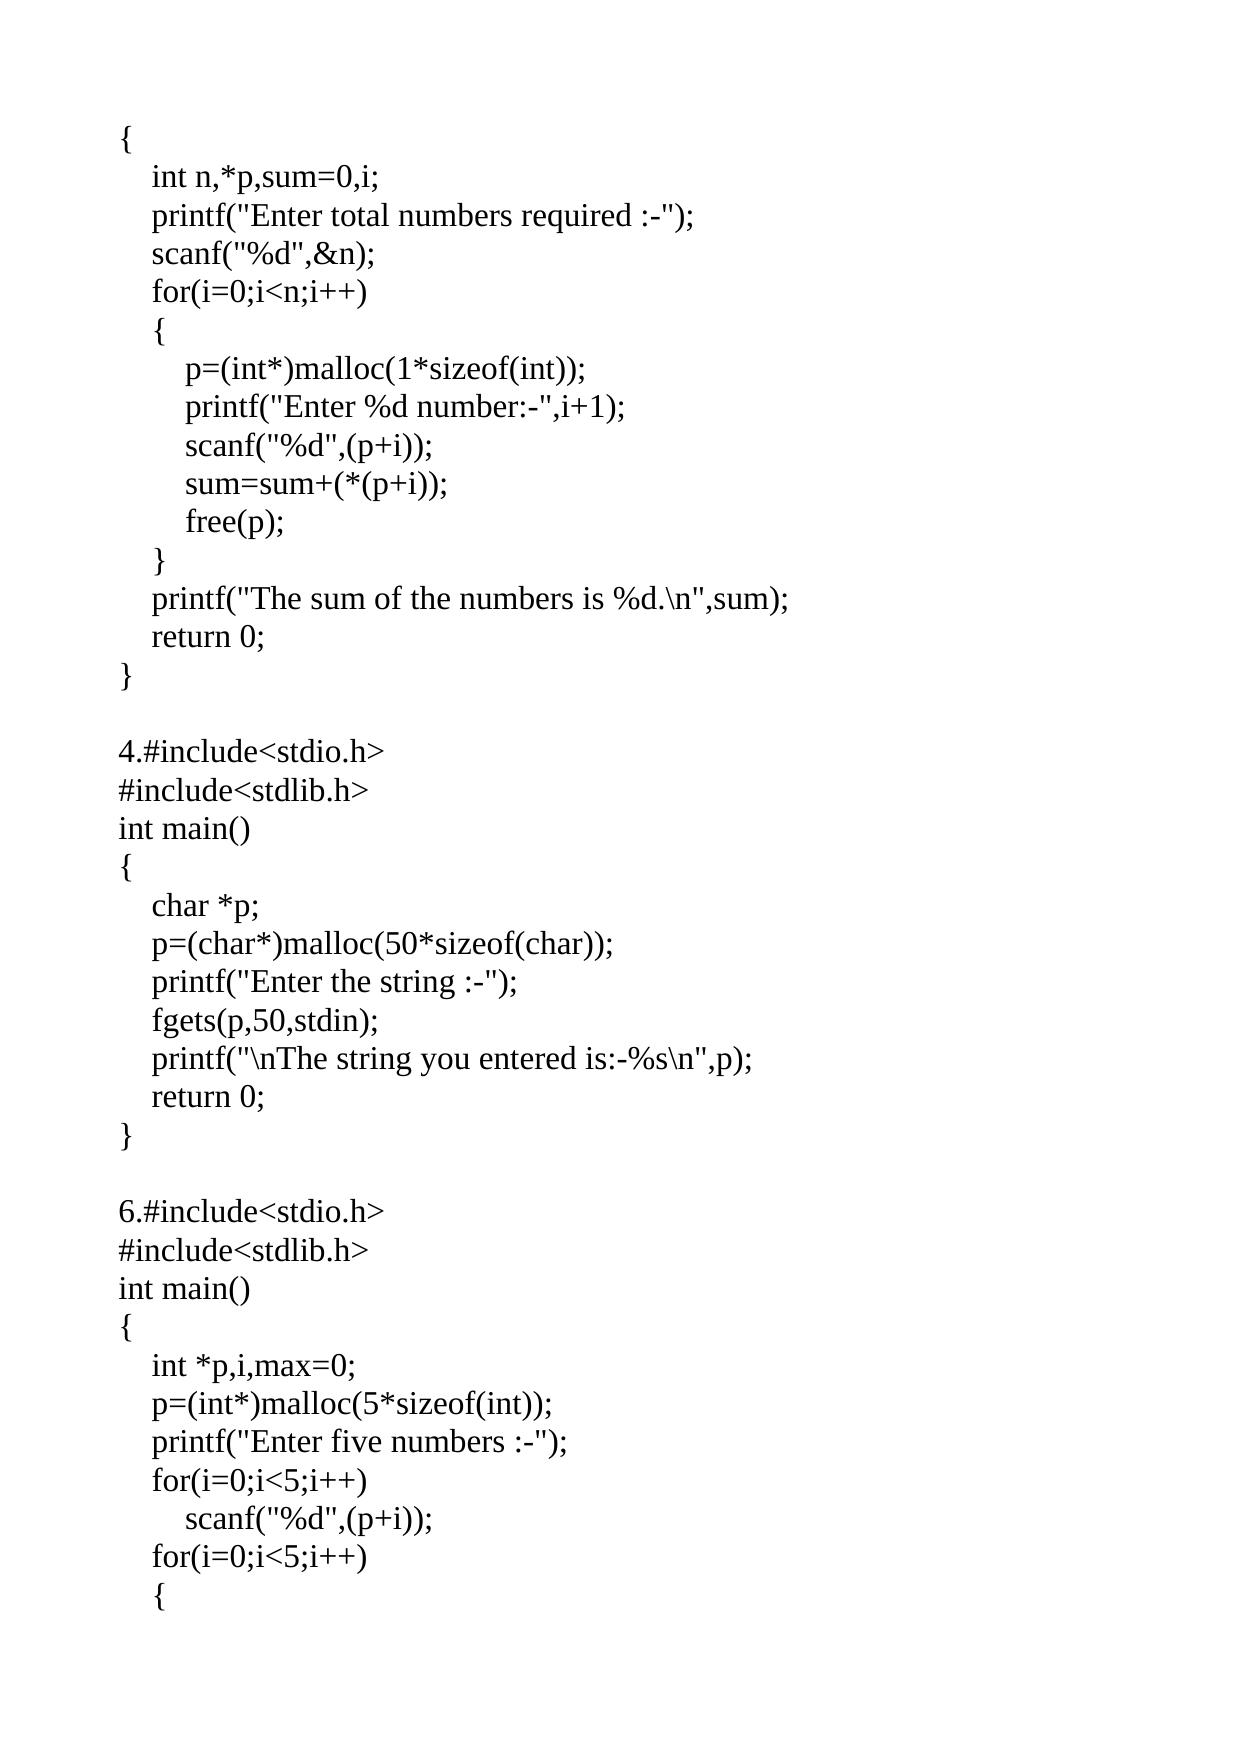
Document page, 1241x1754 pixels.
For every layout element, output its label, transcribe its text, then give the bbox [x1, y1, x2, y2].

text for(i=0;i<n;i++) [118, 271, 1122, 310]
text free(p); [118, 501, 1122, 540]
text { [118, 1306, 1122, 1345]
text printf("Enter total numbers required :-"); [118, 195, 1122, 233]
text printf("Enter the string :-"); [118, 961, 1122, 1000]
text } [118, 540, 1122, 578]
text printf("Enter five numbers :-"); [118, 1421, 1122, 1460]
text { [118, 118, 1122, 156]
text return 0; [118, 616, 1122, 655]
text printf("\nThe string you entered is:-%s\n",p); [118, 1038, 1122, 1076]
text p=(int*)malloc(5*sizeof(int)); [118, 1383, 1122, 1421]
text sum=sum+(*(p+i)); [118, 463, 1122, 501]
text { [118, 846, 1122, 885]
text p=(int*)malloc(1*sizeof(int)); [118, 348, 1122, 386]
text for(i=0;i<5;i++) [118, 1536, 1122, 1575]
text int n,*p,sum=0,i; [118, 156, 1122, 195]
text int main() [118, 1268, 1122, 1306]
text p=(char*)malloc(50*sizeof(char)); [118, 923, 1122, 961]
text #include<stdlib.h> [118, 770, 1122, 808]
text printf("The sum of the numbers is %d.\n",sum); [118, 578, 1122, 616]
text scanf("%d",(p+i)); [118, 1498, 1122, 1536]
text printf("Enter %d number:-",i+1); [118, 386, 1122, 425]
text { [118, 1575, 1122, 1613]
text return 0; [118, 1076, 1122, 1115]
text int main() [118, 808, 1122, 846]
text #include<stdlib.h> [118, 1230, 1122, 1268]
text int *p,i,max=0; [118, 1345, 1122, 1383]
text { [118, 310, 1122, 348]
text for(i=0;i<5;i++) [118, 1460, 1122, 1498]
text fgets(p,50,stdin); [118, 1000, 1122, 1038]
text 6.#include<stdio.h> [118, 1191, 1122, 1230]
text scanf("%d",(p+i)); [118, 425, 1122, 463]
text } [118, 655, 1122, 693]
text 4.#include<stdio.h> [118, 731, 1122, 770]
text char *p; [118, 885, 1122, 923]
text } [118, 1115, 1122, 1153]
text scanf("%d",&n); [118, 233, 1122, 271]
